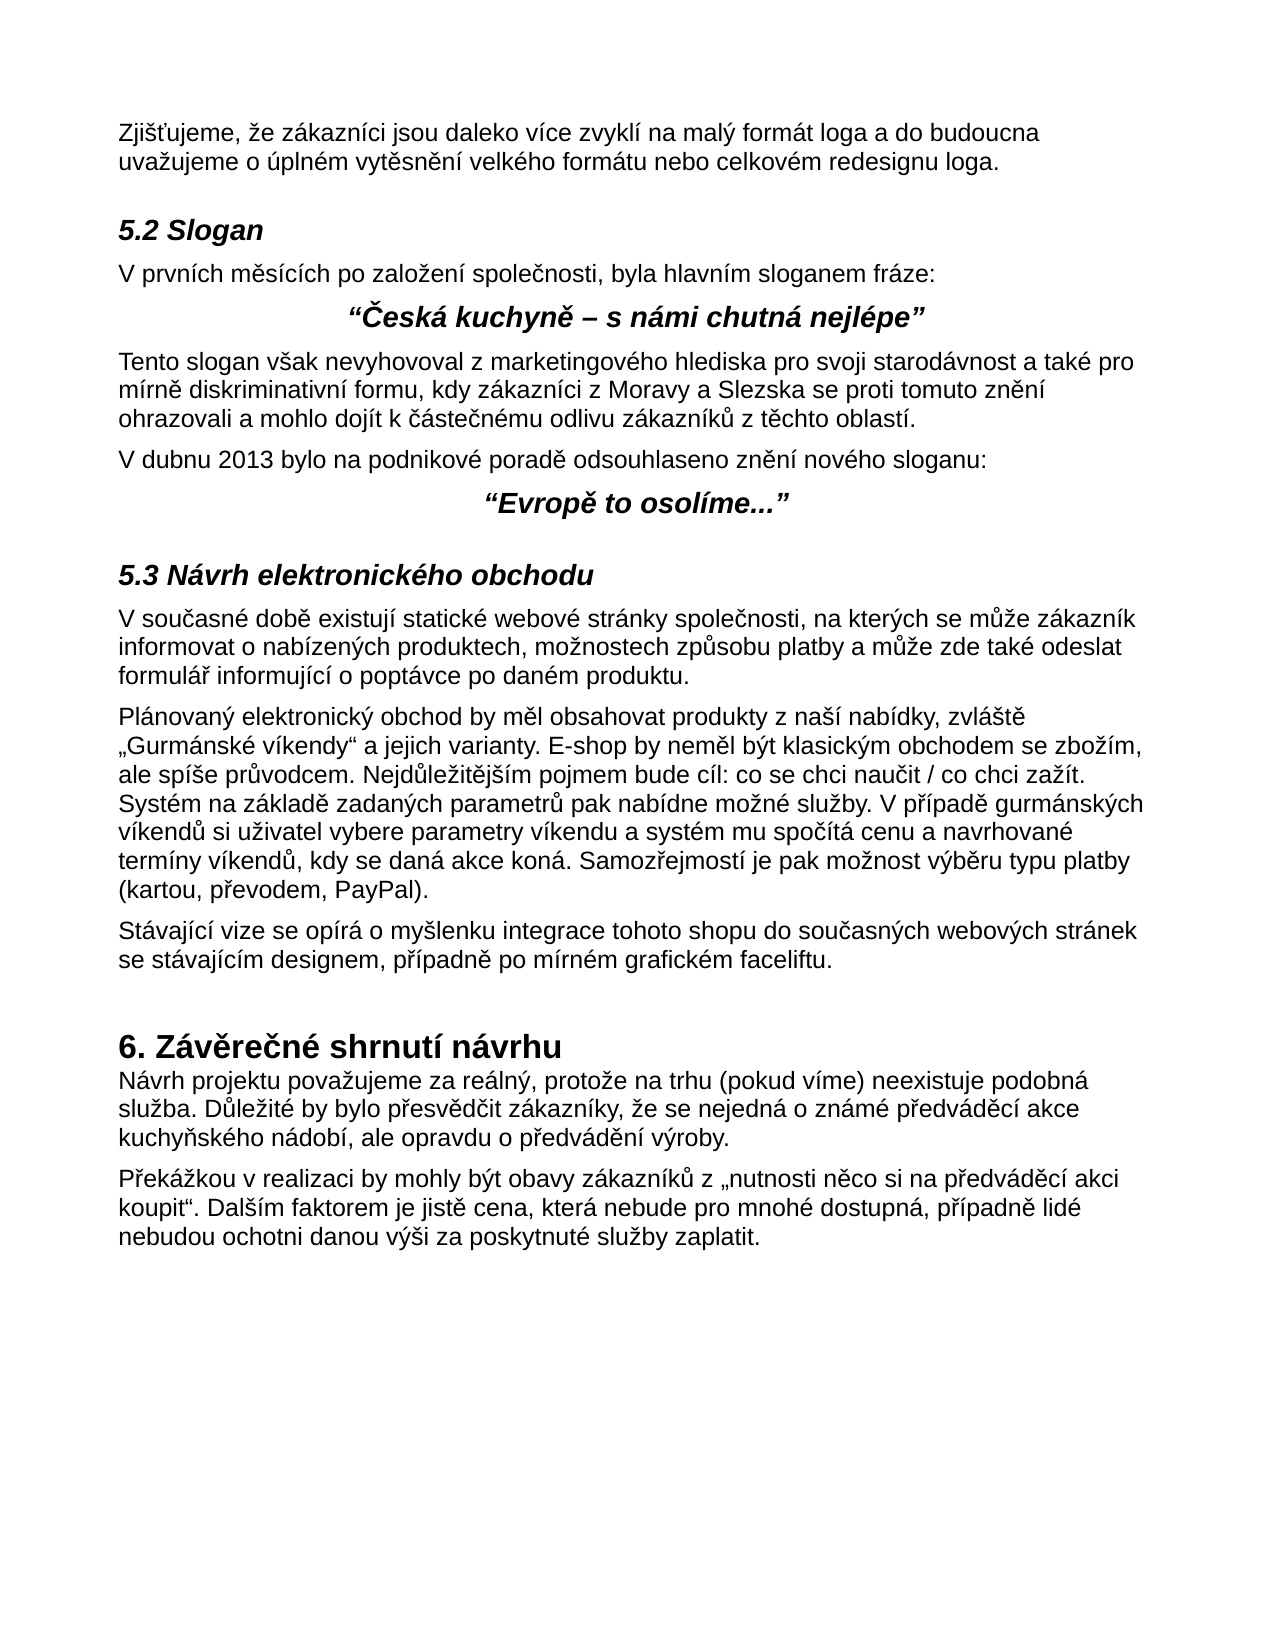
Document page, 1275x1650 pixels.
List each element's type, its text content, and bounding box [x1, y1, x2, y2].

text Plánovaný elektronický obchod by měl obsahovat produkty z naší nabídky, zvláště „Gurmánské víkendy“ a jejich varianty. E-shop by neměl být klasickým obchodem se zbožím, ale spíše průvodcem. Nejdůležitějším pojmem bude cíl: co se chci naučit / co chci zažít. Systém na základě zadaných parametrů pak nabídne možné služby. V případě gurmánských víkendů si uživatel vybere parametry víkendu a systém mu spočítá cenu a navrhované termíny víkendů, kdy se daná akce koná. Samozřejmostí je pak možnost výběru typu platby (kartou, převodem, PayPal). [118, 702, 1157, 903]
text Návrh projektu považujeme za reálný, protože na trhu (pokud víme) neexistuje podobná služba. Důležité by bylo přesvědčit zákazníky, že se nejedná o známé předváděcí akce kuchyňského nádobí, ale opravdu o předvádění výroby. [118, 1066, 1157, 1152]
subtitle 5.2 Slogan [118, 213, 1157, 247]
text Zjišťujeme, že zákazníci jsou daleko více zvyklí na malý formát loga a do budoucna uvažujeme o úplném vytěsnění velkého formátu nebo celkovém redesignu loga. [118, 118, 1157, 176]
text “Česká kuchyně – s námi chutná nejlépe” [118, 300, 1157, 334]
text V současné době existují statické webové stránky společnosti, na kterých se může zákazník informovat o nabízených produktech, možnostech způsobu platby a může zde také odeslat formulář informující o poptávce po daném produktu. [118, 603, 1157, 690]
text V dubnu 2013 bylo na podnikové poradě odsouhlaseno znění nového sloganu: [118, 445, 1157, 474]
subtitle 5.3 Návrh elektronického obchodu [118, 557, 1157, 591]
text Stávající vize se opírá o myšlenku integrace tohoto shopu do současných webových stránek se stávajícím designem, případně po mírném grafickém faceliftu. [118, 916, 1157, 973]
subtitle 6. Závěrečné shrnutí návrhu [118, 1027, 1157, 1066]
text Překážkou v realizaci by mohly být obavy zákazníků z „nutnosti něco si na předváděcí akci koupit“. Dalším faktorem je jistě cena, která nebude pro mnohé dostupná, případně lidé nebudou ochotni danou výši za poskytnuté služby zaplatit. [118, 1164, 1157, 1251]
text V prvních měsících po založení společnosti, byla hlavním sloganem fráze: [118, 259, 1157, 288]
text Tento slogan však nevyhovoval z marketingového hlediska pro svoji starodávnost a také pro mírně diskriminativní formu, kdy zákazníci z Moravy a Slezska se proti tomuto znění ohrazovali a mohlo dojít k částečnému odlivu zákazníků z těchto oblastí. [118, 346, 1157, 433]
text “Evropě to osolíme...” [118, 486, 1157, 520]
